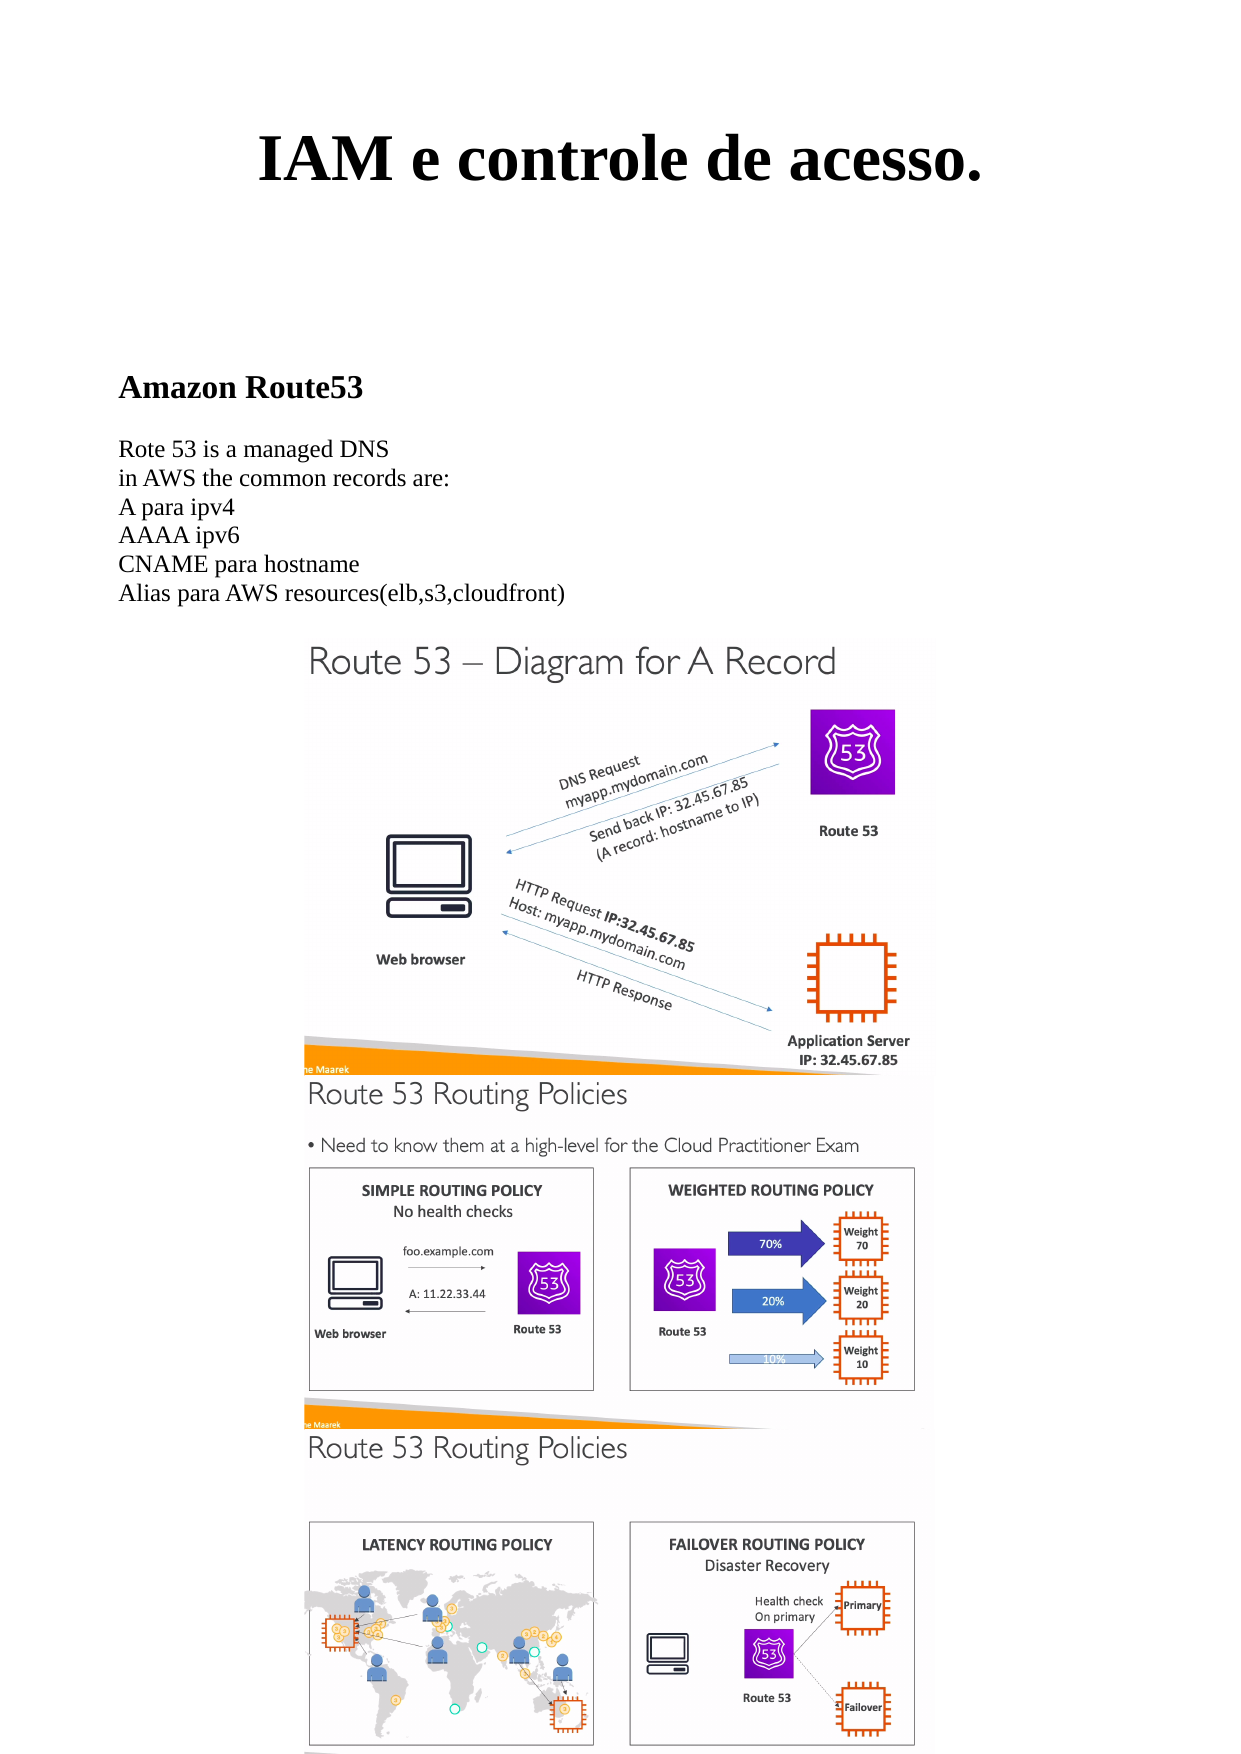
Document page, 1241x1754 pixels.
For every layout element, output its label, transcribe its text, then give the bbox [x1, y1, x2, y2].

text CNAME para hostname [118, 549, 1122, 578]
text Rote 53 is a managed DNS [118, 434, 1122, 463]
text Amazon Route53 [118, 367, 1122, 406]
text A para ipv4 [118, 492, 1122, 521]
text Alias para AWS resources(elb,s3,cloudfront) [118, 578, 1122, 607]
picture [304, 638, 936, 1754]
text AAAA ipv6 [118, 521, 1122, 549]
text IAM e controle de acesso. [118, 118, 1122, 195]
text in AWS the common records are: [118, 463, 1122, 492]
